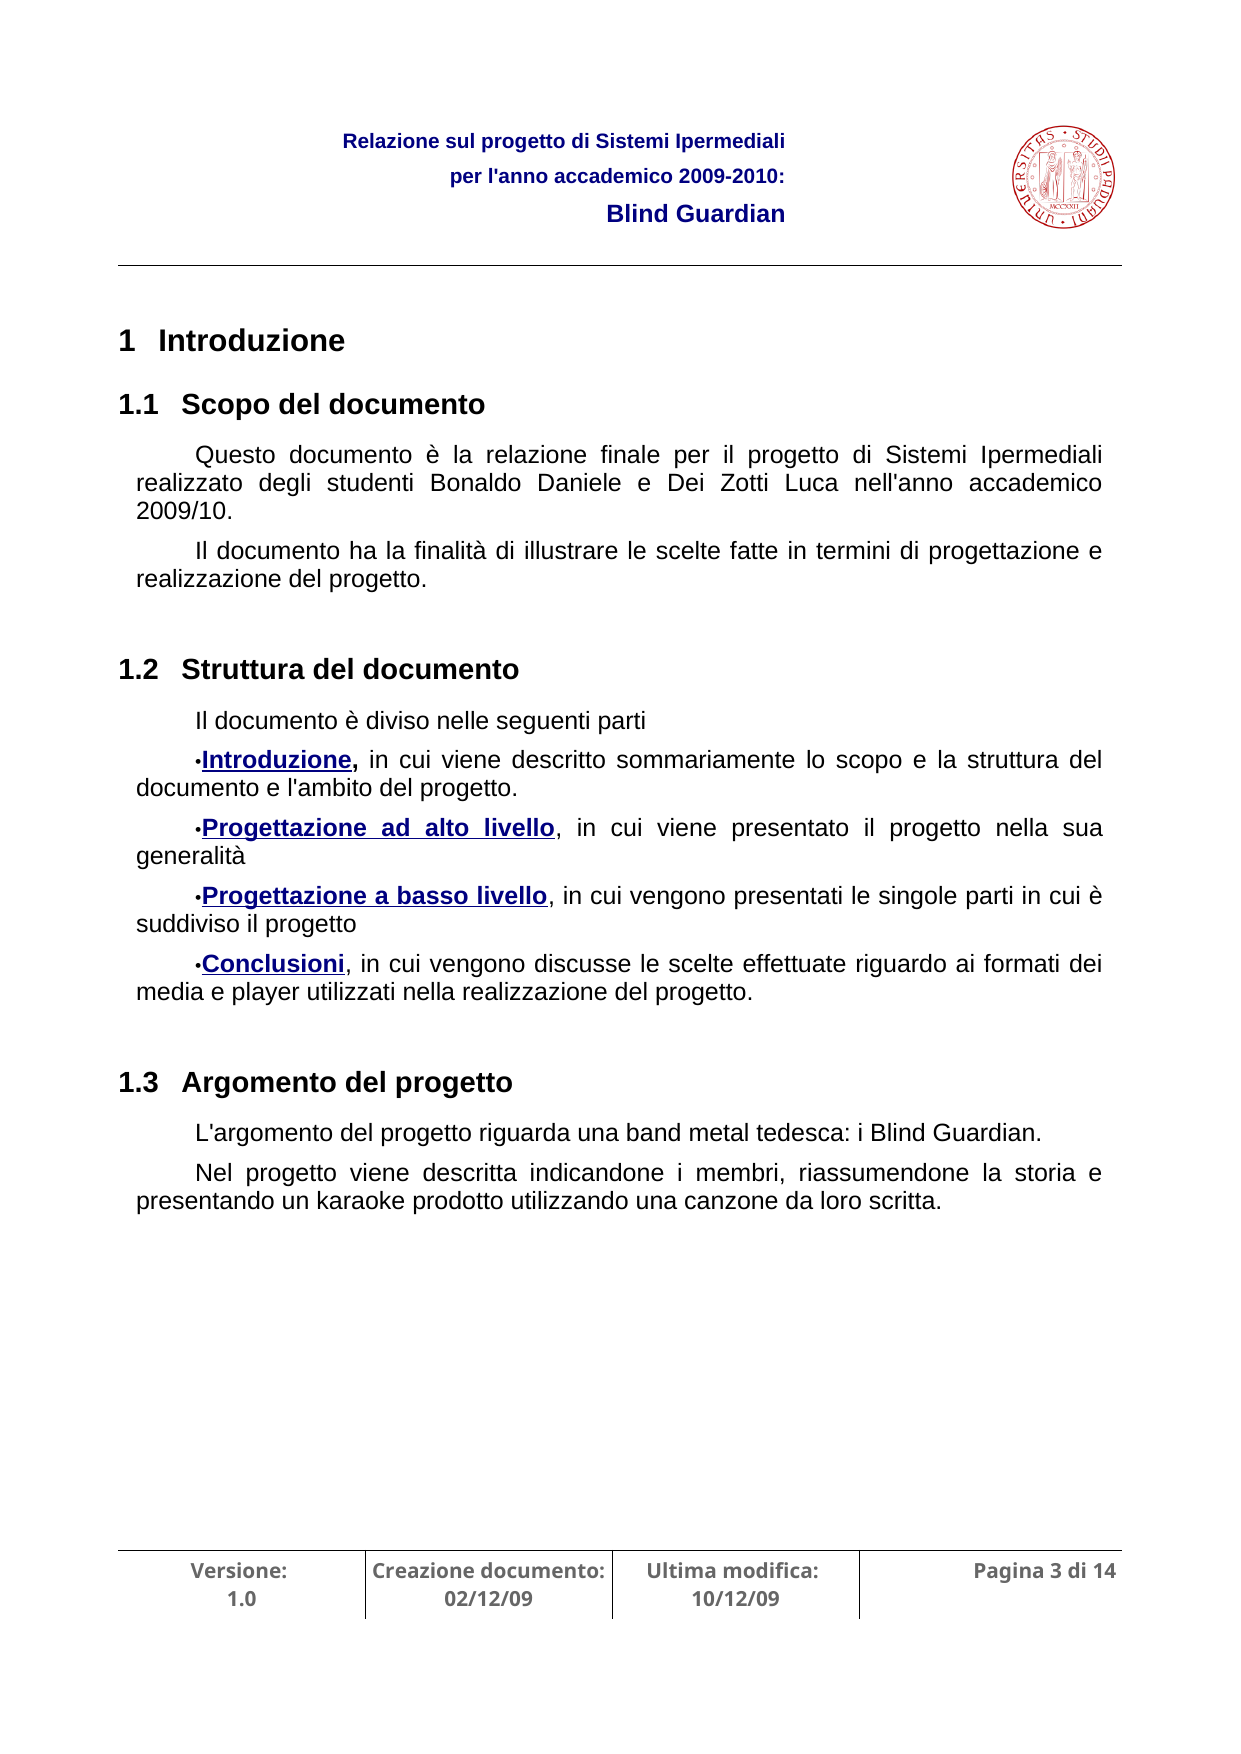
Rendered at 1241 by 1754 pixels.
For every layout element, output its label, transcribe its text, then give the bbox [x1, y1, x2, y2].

list Progettazione ad alto livello, in cui viene presentato il progetto nella sua generalità [136, 814, 1104, 870]
subtitle Introduzione [118, 323, 1122, 358]
list Conclusioni, in cui vengono discusse le scelte effettuate riguardo ai formati dei media e player utilizzati nella realizzazione del progetto. [136, 949, 1104, 1005]
subtitle Argomento del progetto [118, 1066, 1122, 1098]
text Il documento ha la finalità di illustrare le scelte fatte in termini di progettazione e realizzazione del progetto. [136, 537, 1104, 593]
list Introduzione, in cui viene descritto sommariamente lo scopo e la struttura del documento e l'ambito del progetto. [136, 746, 1104, 802]
subtitle Scopo del documento [118, 388, 1122, 421]
text L'argomento del progetto riguarda una band metal tedesca: i Blind Guardian. [136, 1119, 1104, 1147]
picture [1010, 123, 1117, 231]
list Progettazione a basso livello, in cui vengono presentati le singole parti in cui è suddiviso il progetto [136, 882, 1104, 938]
text Il documento è diviso nelle seguenti parti [136, 707, 1104, 734]
subtitle Struttura del documento [118, 653, 1122, 686]
text Nel progetto viene descritta indicandone i membri, riassumendone la storia e presentando un karaoke prodotto utilizzando una canzone da loro scritta. [136, 1159, 1104, 1215]
text Questo documento è la relazione finale per il progetto di Sistemi Ipermediali realizzato degli studenti Bonaldo Daniele e Dei Zotti Luca nell'anno accademico 2009/10. [136, 441, 1104, 525]
